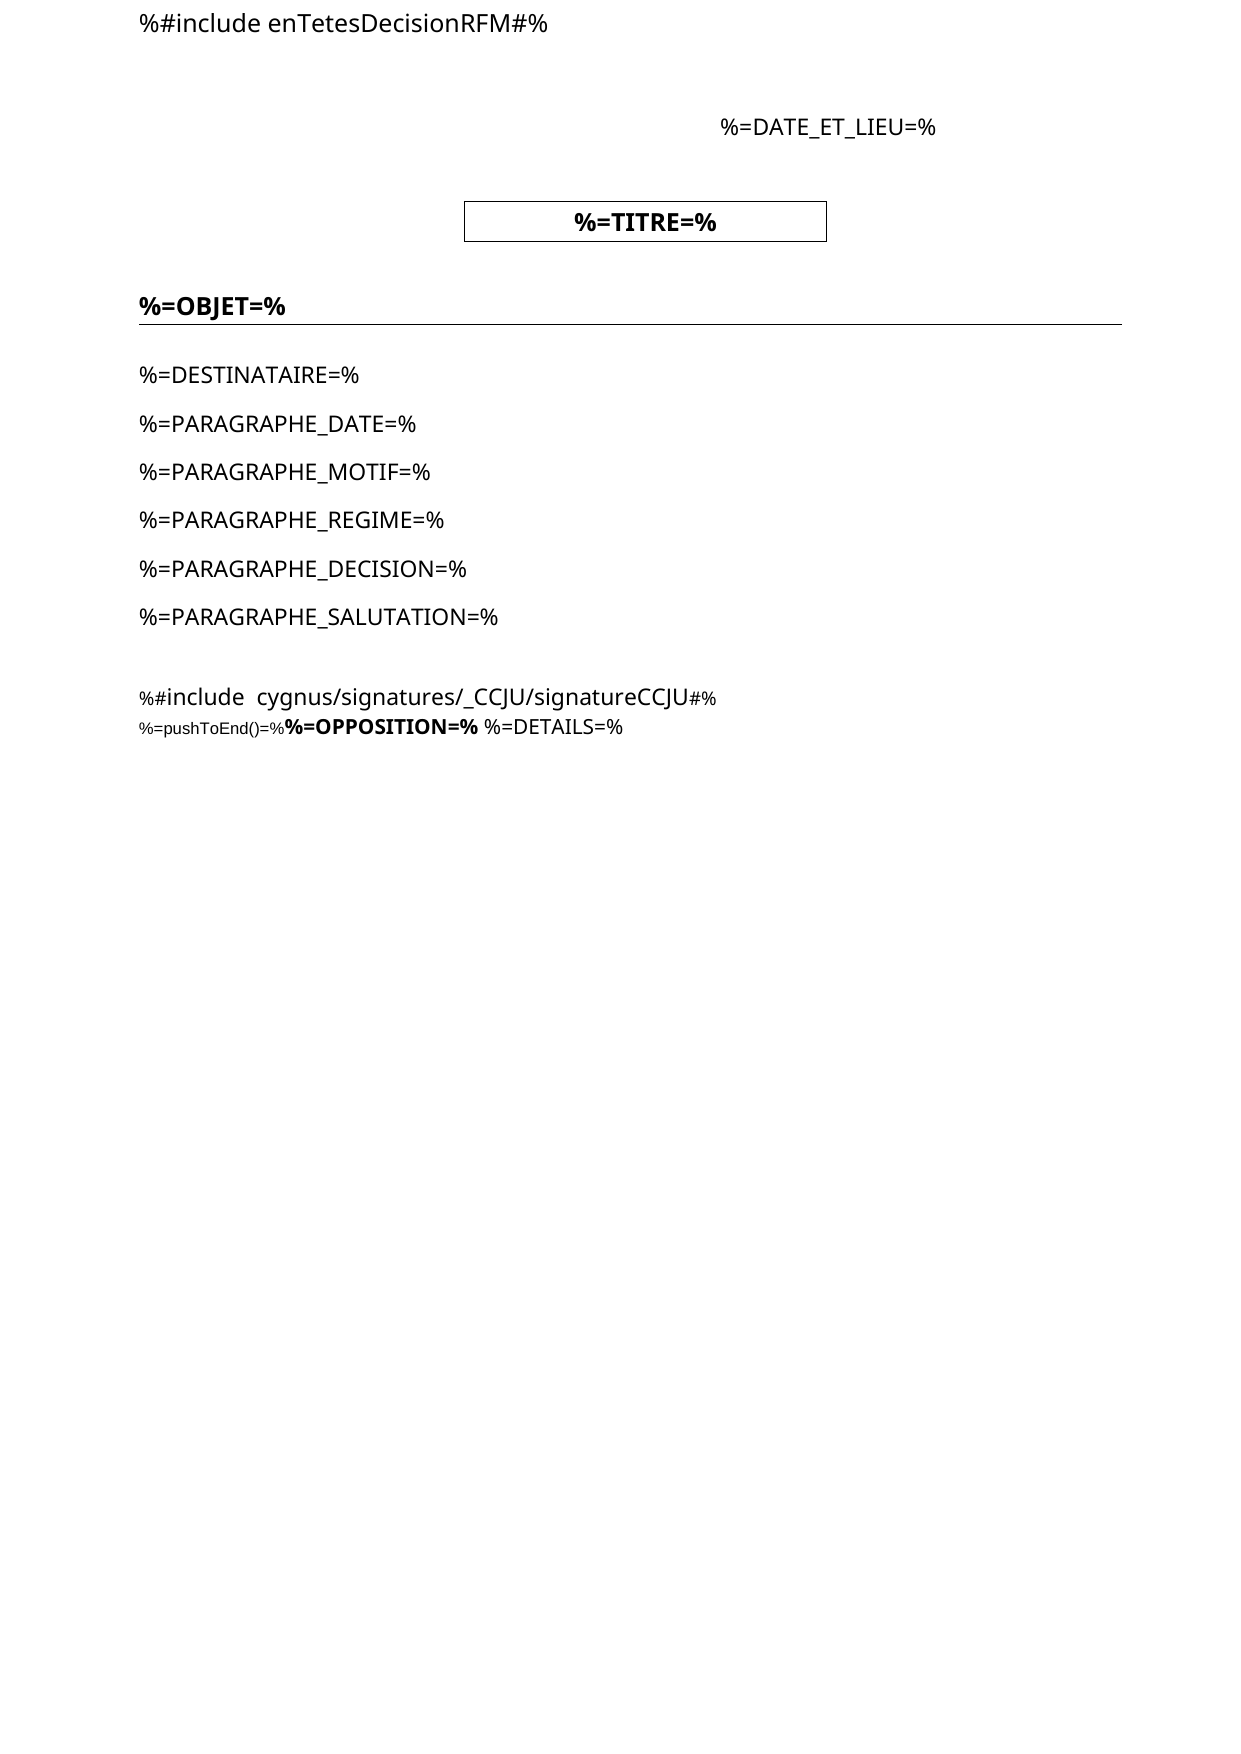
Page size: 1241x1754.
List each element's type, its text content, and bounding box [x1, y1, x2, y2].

text %=pushToEnd()=%%=OPPOSITION=% %=DETAILS=% [139, 712, 1122, 740]
text %=PARAGRAPHE_DATE=% [139, 408, 1122, 439]
text %=DATE_ET_LIEU=% [139, 108, 1122, 142]
text %=PARAGRAPHE_DECISION=% [139, 553, 1122, 584]
subtitle %=TITRE=% [465, 202, 826, 241]
text %=DESTINATAIRE=% [139, 359, 1122, 391]
text %=PARAGRAPHE_MOTIF=% [139, 456, 1122, 487]
text %=OBJET=% [139, 288, 1122, 324]
text %=PARAGRAPHE_SALUTATION=% [139, 601, 1122, 632]
text %#include cygnus/signatures/_CCJU/signatureCCJU#% [139, 681, 1122, 712]
text %=PARAGRAPHE_REGIME=% [139, 504, 1122, 536]
text %#include enTetesDecisionRFM#% [139, 6, 1122, 40]
